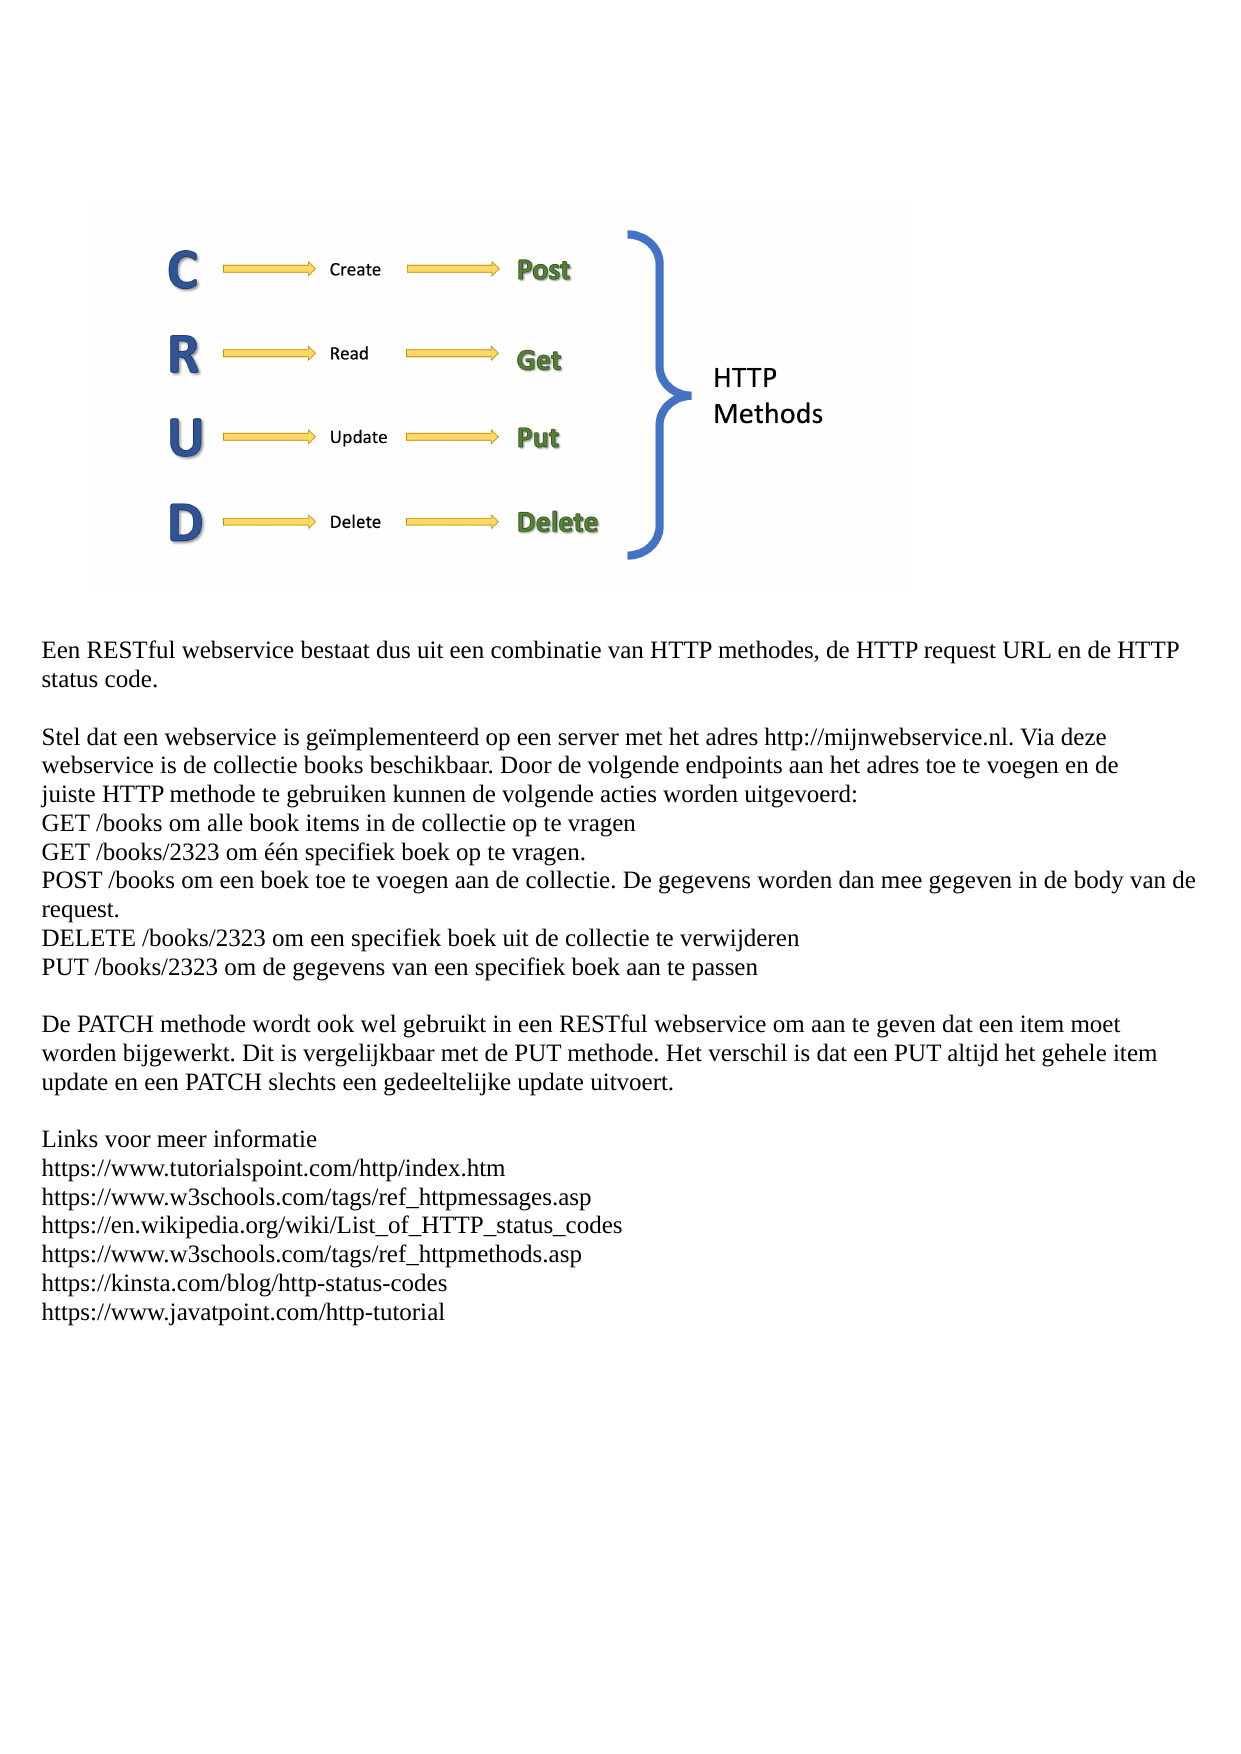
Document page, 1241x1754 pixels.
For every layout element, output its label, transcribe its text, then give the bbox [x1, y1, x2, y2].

text https://kinsta.com/blog/http-status-codes [41, 1268, 1199, 1297]
text https://www.w3schools.com/tags/ref_httpmessages.asp [41, 1182, 1199, 1211]
text DELETE /books/2323 om een specifiek boek uit de collectie te verwijderen [41, 923, 1199, 952]
text De PATCH methode wordt ook wel gebruikt in een RESTful webservice om aan te geven dat een item moet worden bijgewerkt. Dit is vergelijkbaar met de PUT methode. Het verschil is dat een PUT altijd het gehele item update en een PATCH slechts een gedeeltelijke update uitvoert. [41, 1009, 1199, 1096]
text Links voor meer informatie [41, 1124, 1199, 1153]
text POST /books om een boek toe te voegen aan de collectie. De gegevens worden dan mee gegeven in de body van de request. [41, 866, 1199, 923]
text Een RESTful webservice bestaat dus uit een combinatie van HTTP methodes, de HTTP request URL en de HTTP status code. [41, 636, 1199, 693]
text https://www.javatpoint.com/http-tutorial [41, 1297, 1199, 1326]
text PUT /books/2323 om de gegevens van een specifiek boek aan te passen [41, 952, 1199, 981]
text https://www.tutorialspoint.com/http/index.htm [41, 1153, 1199, 1182]
picture [86, 200, 907, 593]
text https://www.w3schools.com/tags/ref_httpmethods.asp [41, 1239, 1199, 1268]
text https://en.wikipedia.org/wiki/List_of_HTTP_status_codes [41, 1211, 1199, 1239]
text GET /books/2323 om één specifiek boek op te vragen. [41, 837, 1199, 866]
text Stel dat een webservice is geïmplementeerd op een server met het adres http://mijnwebservice.nl. Via deze webservice is de collectie books beschikbaar. Door de volgende endpoints aan het adres toe te voegen en de [41, 722, 1199, 779]
text juiste HTTP methode te gebruiken kunnen de volgende acties worden uitgevoerd: [41, 779, 1199, 808]
text GET /books om alle book items in de collectie op te vragen [41, 808, 1199, 837]
